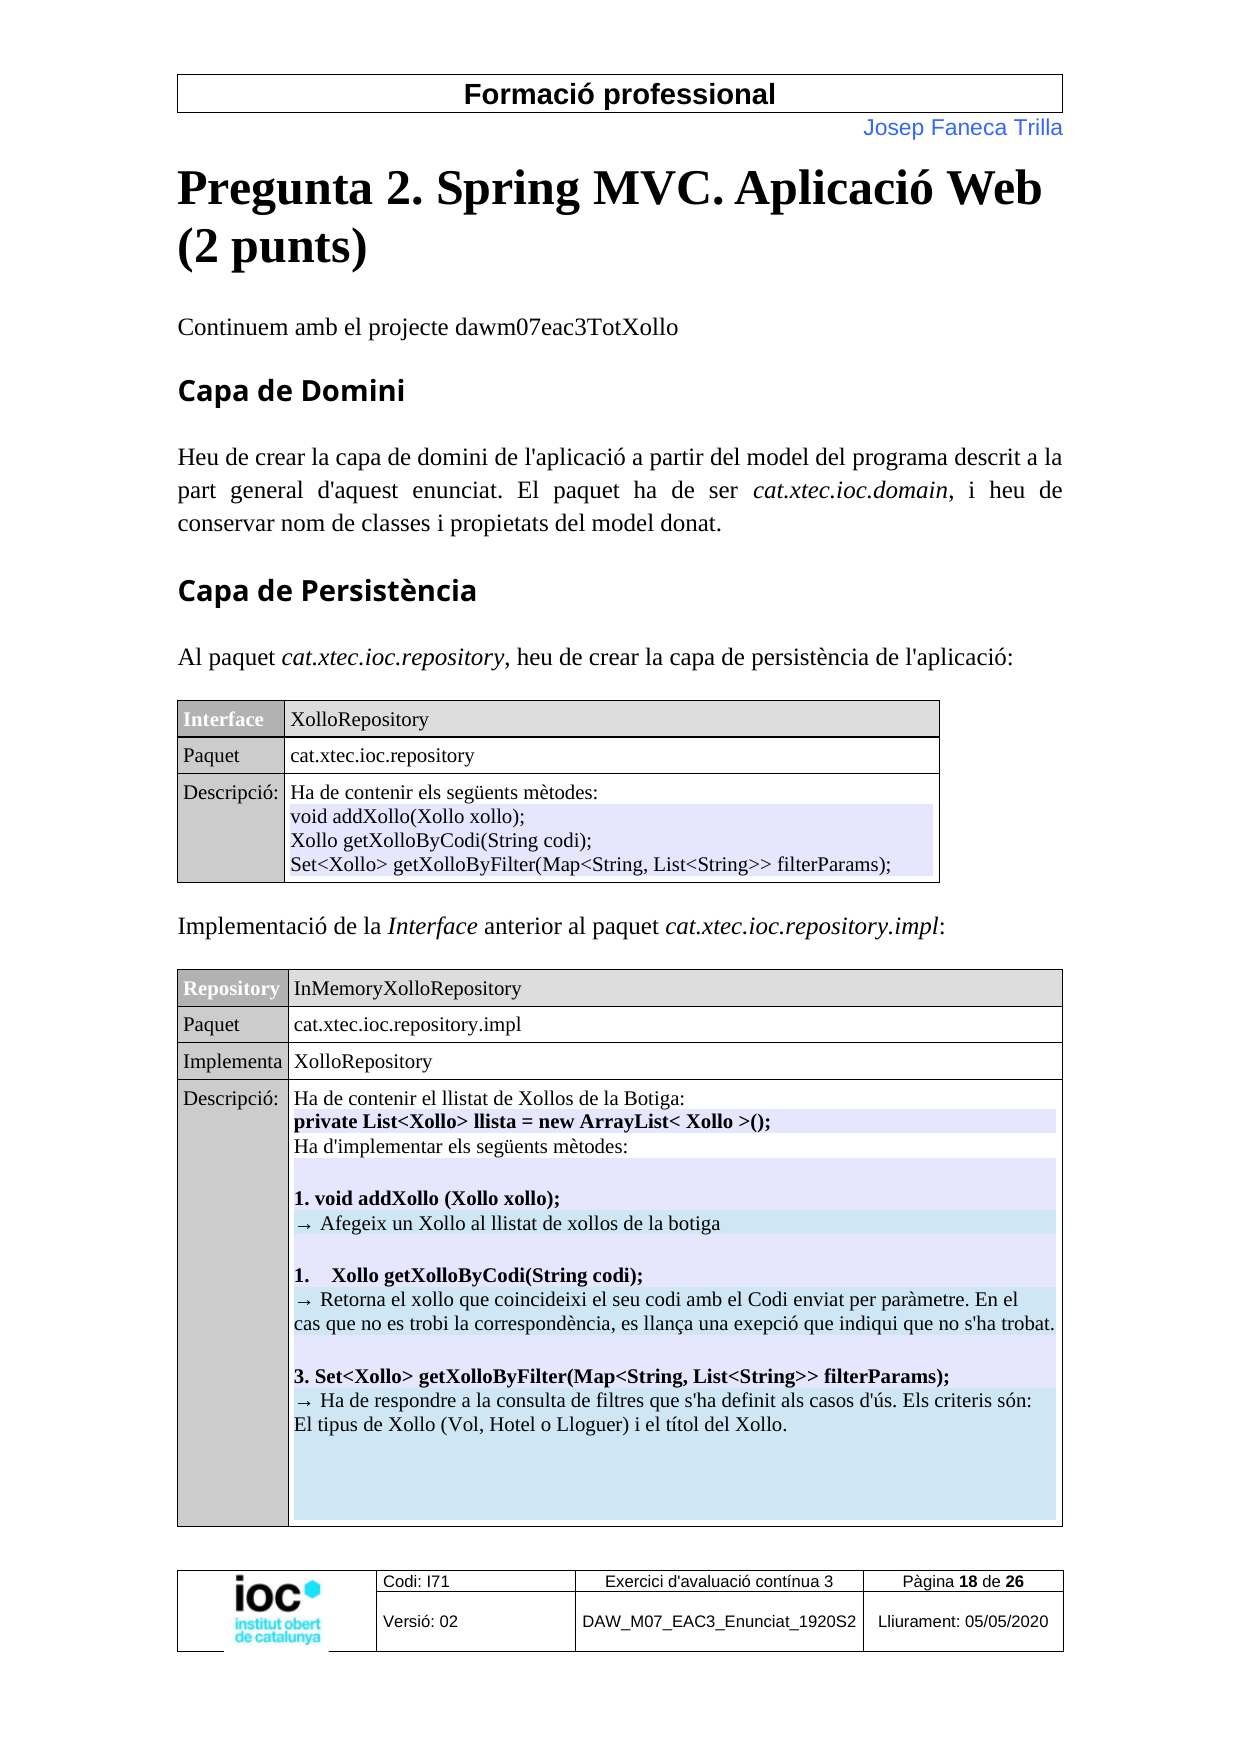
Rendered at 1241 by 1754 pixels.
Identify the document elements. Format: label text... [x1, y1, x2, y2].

table_cell Ha de contenir els següents mètodes: void addXollo(Xollo xollo); Xollo getXolloByCodi(String codi); Set<Xollo> getXolloByFilter(Map<String, List<String>> filterParams); [285, 774, 939, 882]
table_cell Ha de contenir el llistat de Xollos de la Botiga: private List<Xollo> llista = new ArrayList< Xollo >(); Ha d'implementar els següents mètodes: 1. void addXollo (Xollo xollo); → Afegeix un Xollo al llistat de xollos de la botiga Xollo getXolloByCodi(String codi); → Retorna el xollo que coincideixi el seu codi amb el Codi enviat per paràmetre. En el cas que no es trobi la correspondència, es llança una exepció que indiqui que no s'ha trobat. 3. Set<Xollo> getXolloByFilter(Map<String, List<String>> filterParams); → Ha de respondre a la consulta de filtres que s'ha definit als casos d'ús. Els criteris són: El tipus de Xollo (Vol, Hotel o Lloguer) i el títol del Xollo. [289, 1080, 1062, 1526]
subtitle Capa de Domini [177, 370, 1063, 410]
table_cell XolloRepository [289, 1043, 1062, 1079]
table_cell cat.xtec.ioc.repository [285, 738, 939, 773]
table_header Interface [178, 701, 284, 736]
table_cell cat.xtec.ioc.repository.impl [289, 1007, 1062, 1042]
picture [224, 1571, 329, 1652]
subtitle Pregunta 2. Spring MVC. Aplicació Web (2 punts) [177, 158, 1063, 273]
text Al paquet cat.xtec.ioc.repository, heu de crear la capa de persistència de l'aplicació: [177, 642, 1063, 671]
subtitle Capa de Persistència [177, 570, 1063, 610]
table_cell Descripció: [178, 774, 284, 882]
table_cell Descripció: [178, 1080, 288, 1526]
table_cell Paquet [178, 1007, 288, 1042]
text Continuem amb el projecte dawm07eac3TotXollo [177, 312, 1063, 341]
table_cell Implementa [178, 1043, 288, 1079]
text Implementació de la Interface anterior al paquet cat.xtec.ioc.repository.impl: [177, 911, 1063, 940]
table_header XolloRepository [285, 701, 939, 736]
table_cell Paquet [178, 738, 284, 773]
text Heu de crear la capa de domini de l'aplicació a partir del model del programa descrit a la part general d'aquest enunciat. El paquet ha de ser cat.xtec.ioc.domain, i heu de conservar nom de classes i propietats del model donat. [177, 442, 1063, 537]
table_header InMemoryXolloRepository [289, 970, 1062, 1006]
table_header Repository [178, 970, 288, 1006]
